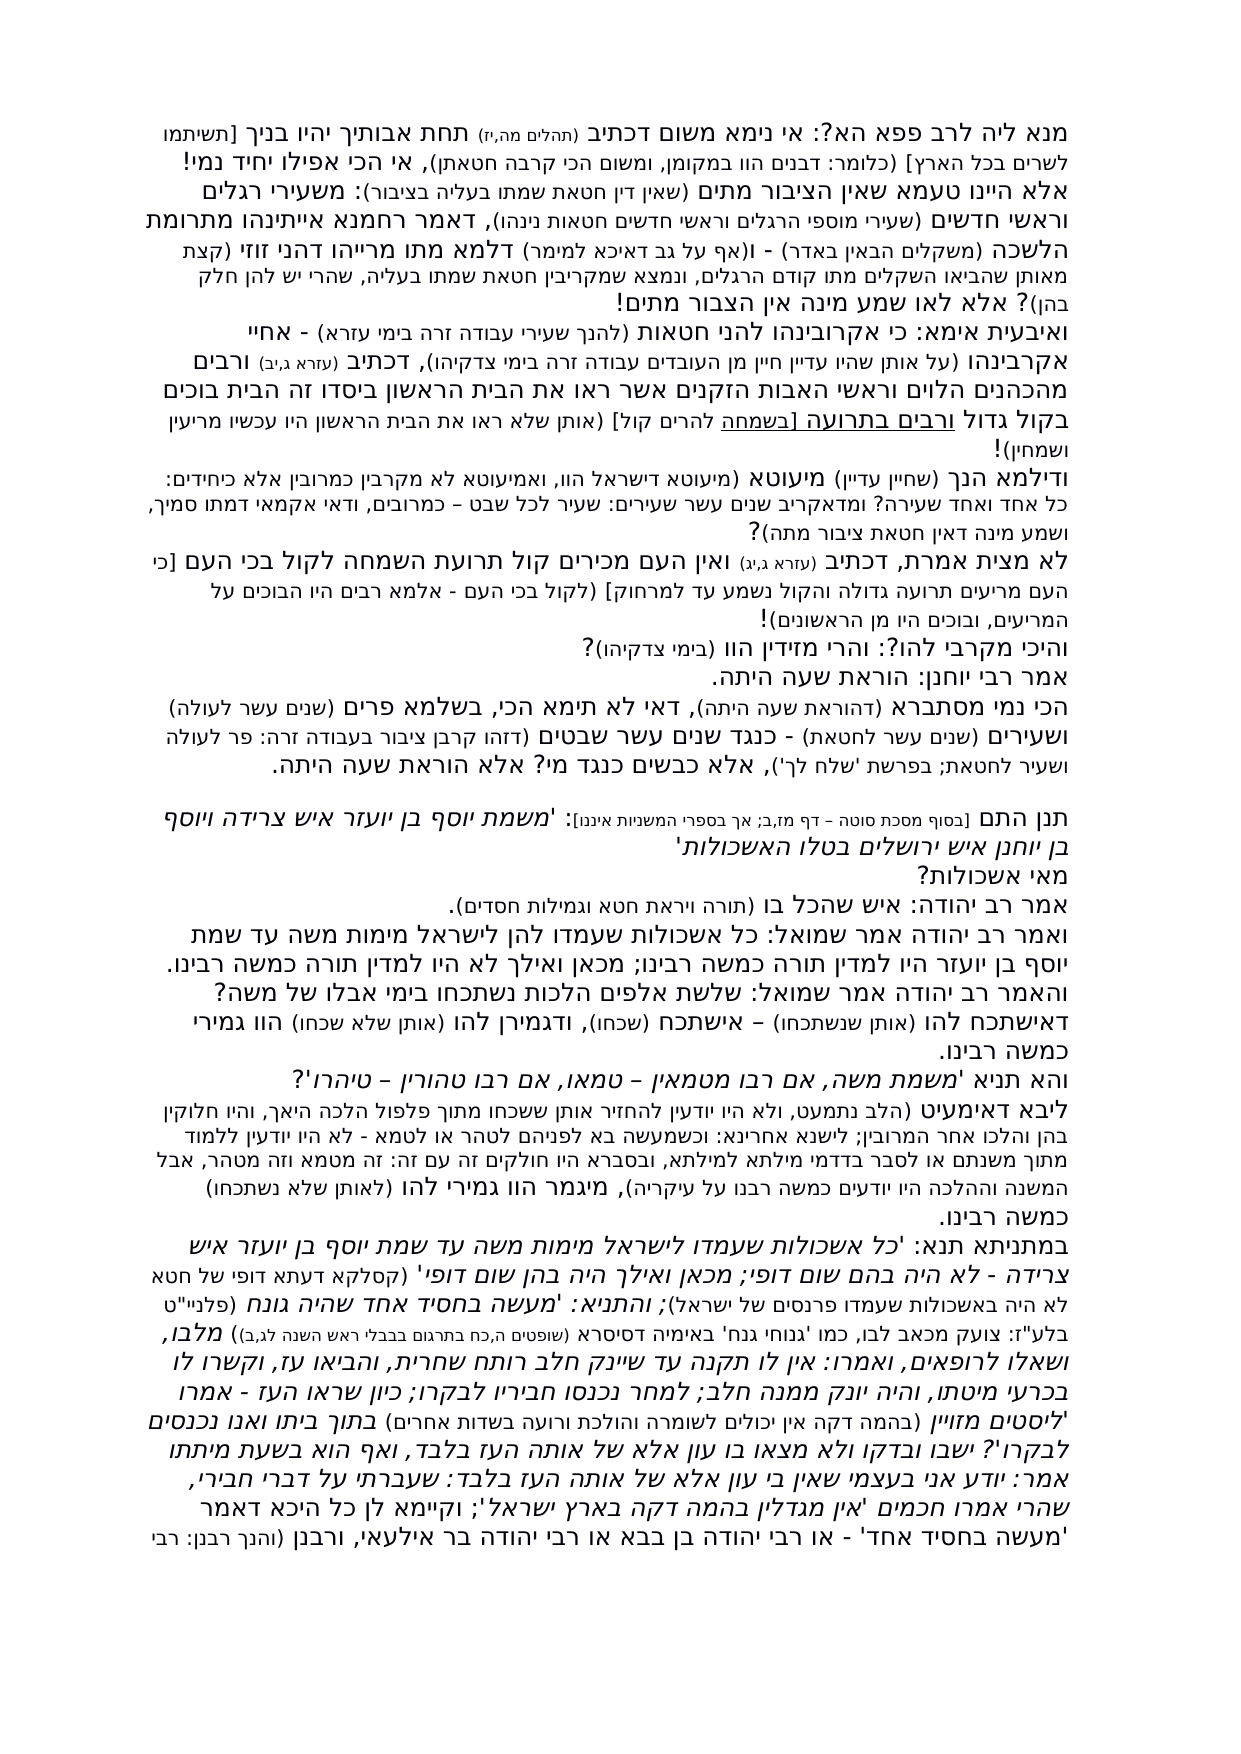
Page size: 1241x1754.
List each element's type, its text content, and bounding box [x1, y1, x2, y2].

text ודילמא הנך (שחיין עדיין) מיעוטא (מיעוטא דישראל הוו, ואמיעוטא לא מקרבין כמרובין אלא כיחידים: כל אחד ואחד שעירה? ומדאקריב שנים עשר שעירים: שעיר לכל שבט – כמרובים, ודאי אקמאי דמתו סמיך, ושמע מינה דאין חטאת ציבור מתה)? [142, 463, 1069, 546]
text מנא ליה לרב פפא הא?: אי נימא משום דכתיב (תהלים מה,יז) תחת אבותיך יהיו בניך [תשיתמו לשרים בכל הארץ] (כלומר: דבנים הוו במקומן, ומשום הכי קרבה חטאתן), אי הכי אפילו יחיד נמי! אלא היינו טעמא שאין הציבור מתים (שאין דין חטאת שמתו בעליה בציבור): משעירי רגלים וראשי חדשים (שעירי מוספי הרגלים וראשי חדשים חטאות נינהו), דאמר רחמנא אייתינהו מתרומת הלשכה (משקלים הבאין באדר) - ו(אף על גב דאיכא למימר) דלמא מתו מרייהו דהני זוזי (קצת מאותן שהביאו השקלים מתו קודם הרגלים, ונמצא שמקריבין חטאת שמתו בעליה, שהרי יש להן חלק בהן)? אלא לאו שמע מינה אין הצבור מתים! [142, 118, 1069, 317]
text ואיבעית אימא: כי אקרובינהו להני חטאות (להנך שעירי עבודה זרה בימי עזרא) - אחיי אקרבינהו (על אותן שהיו עדיין חיין מן העובדים עבודה זרה בימי צדקיהו), דכתיב (עזרא ג,יב) ורבים מהכהנים הלוים וראשי האבות הזקנים אשר ראו את הבית הראשון ביסדו זה הבית בוכים בקול גדול ורבים בתרועה [בשמחה להרים קול] (אותן שלא ראו את הבית הראשון היו עכשיו מריעין ושמחין)! [142, 317, 1069, 463]
text והיכי מקרבי להו?: והרי מזידין הוו (בימי צדקיהו)? [142, 633, 1069, 662]
text מאי אשכולות? [142, 862, 1069, 891]
text לא מצית אמרת, דכתיב (עזרא ג,יג) ואין העם מכירים קול תרועת השמחה לקול בכי העם [כי העם מריעים תרועה גדולה והקול נשמע עד למרחוק] (לקול בכי העם - אלמא רבים היו הבוכים על המריעים, ובוכים היו מן הראשונים)! [142, 546, 1069, 633]
text אמר רב יהודה: איש שהכל בו (תורה ויראת חטא וגמילות חסדים). [142, 891, 1069, 920]
text במתניתא תנא: 'כל אשכולות שעמדו לישראל מימות משה עד שמת יוסף בן יועזר איש צרידה - לא היה בהם שום דופי; מכאן ואילך היה בהן שום דופי' (קסלקא דעתא דופי של חטא לא היה באשכולות שעמדו פרנסים של ישראל); והתניא: 'מעשה בחסיד אחד שהיה גונח (פלניי"ט בלע"ז: צועק מכאב לבו, כמו 'גנוחי גנח' באימיה דסיסרא (שופטים ה,כח בתרגום בבבלי ראש השנה לג,ב)) מלבו, ושאלו לרופאים, ואמרו: אין לו תקנה עד שיינק חלב רותח שחרית, והביאו עז, וקשרו לו בכרעי מיטתו, והיה יונק ממנה חלב; למחר נכנסו חביריו לבקרו; כיון שראו העז - אמרו 'ליסטים מזויין (בהמה דקה אין יכולים לשומרה והולכת ורועה בשדות אחרים) בתוך ביתו ואנו נכנסים לבקרו'? ישבו ובדקו ולא מצאו בו עון אלא של אותה העז בלבד, ואף הוא בשעת מיתתו אמר: יודע אני בעצמי שאין בי עון אלא של אותה העז בלבד: שעברתי על דברי חבירי, שהרי אמרו חכמים 'אין מגדלין בהמה דקה בארץ ישראל'; וקיימא לן כל היכא דאמר 'מעשה בחסיד אחד' - או רבי יהודה בן בבא או רבי יהודה בר אילעאי, ורבנן (והנך רבנן: רבי [142, 1231, 1069, 1552]
text אמר רבי יוחנן: הוראת שעה היתה. [142, 662, 1069, 692]
text דאישתכח להו (אותן שנשתכחו) – אישתכח (שכחו), ודגמירן להו (אותן שלא שכחו) הוו גמירי כמשה רבינו. [142, 1007, 1069, 1066]
text הכי נמי מסתברא (דהוראת שעה היתה), דאי לא תימא הכי, בשלמא פרים (שנים עשר לעולה) ושעירים (שנים עשר לחטאת) - כנגד שנים עשר שבטים (דזהו קרבן ציבור בעבודה זרה: פר לעולה ושעיר לחטאת; בפרשת 'שלח לך'), אלא כבשים כנגד מי? אלא הוראת שעה היתה. [142, 692, 1069, 779]
text והאמר רב יהודה אמר שמואל: שלשת אלפים הלכות נשתכחו בימי אבלו של משה? [142, 978, 1069, 1007]
text ואמר רב יהודה אמר שמואל: כל אשכולות שעמדו להן לישראל מימות משה עד שמת יוסף בן יועזר היו למדין תורה כמשה רבינו; מכאן ואילך לא היו למדין תורה כמשה רבינו. [142, 920, 1069, 978]
text תנן התם [בסוף מסכת סוטה – דף מז,ב; אך בספרי המשניות איננו]: 'משמת יוסף בן יועזר איש צרידה ויוסף בן יוחנן איש ירושלים בטלו האשכולות' [142, 803, 1069, 862]
text ליבא דאימעיט (הלב נתמעט, ולא היו יודעין להחזיר אותן ששכחו מתוך פלפול הלכה היאך, והיו חלוקין בהן והלכו אחר המרובין; לישנא אחרינא: וכשמעשה בא לפניהם לטהר או לטמא - לא היו יודעין ללמוד מתוך משנתם או לסבר בדדמי מילתא למילתא, ובסברא היו חולקים זה עם זה: זה מטמא וזה מטהר, אבל המשנה וההלכה היו יודעים כמשה רבנו על עיקריה), מיגמר הוו גמירי להו (לאותן שלא נשתכחו) כמשה רבינו. [142, 1095, 1069, 1231]
text והא תניא 'משמת משה, אם רבו מטמאין – טמאו, אם רבו טהורין – טיהרו'? [142, 1066, 1069, 1095]
